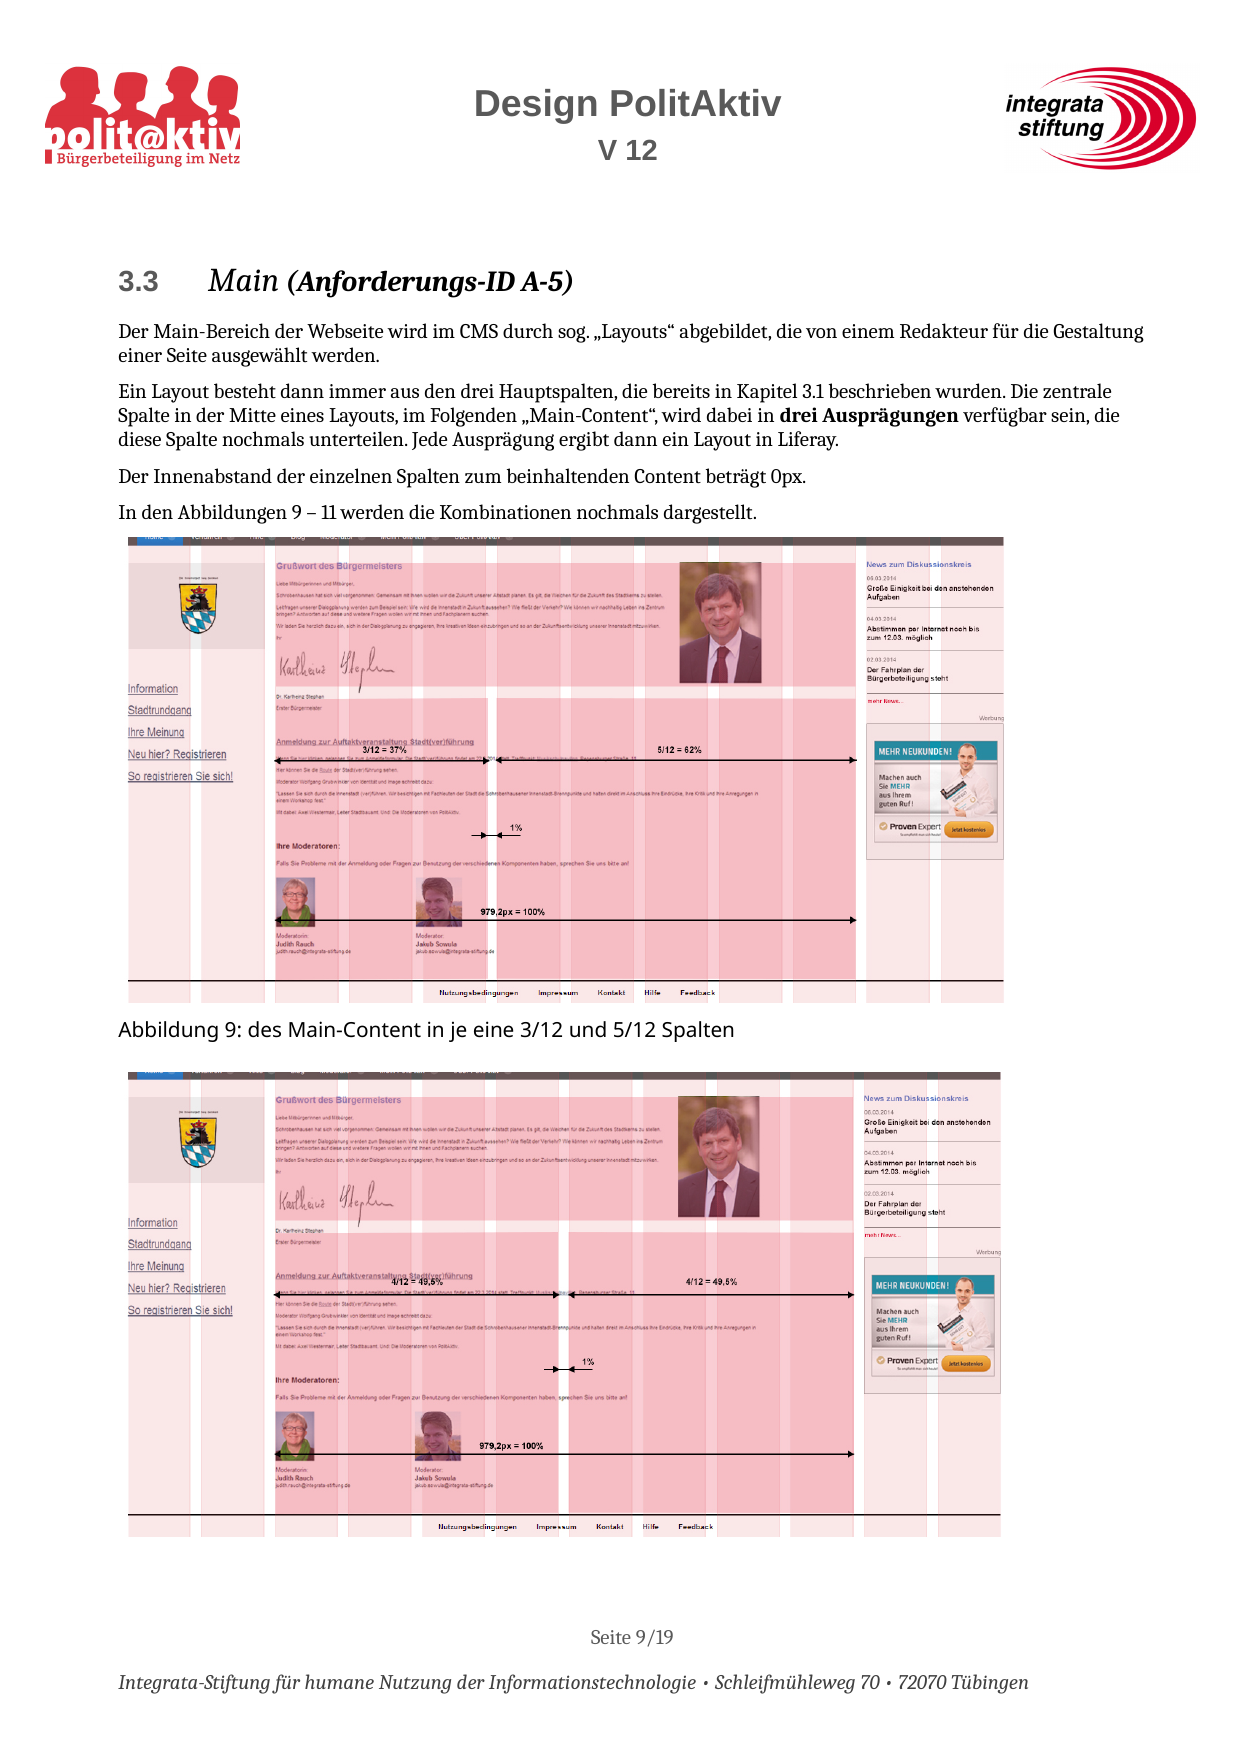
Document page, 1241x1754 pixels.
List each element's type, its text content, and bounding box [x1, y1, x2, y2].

text Ein Layout besteht dann immer aus den drei Hauptspalten, die bereits in Kapitel 3.1 beschrieben wurden. Die zentrale Spalte in der Mitte eines Layouts, im Folgenden „Main-Content“, wird dabei in drei Ausprägungen verfügbar sein, die diese Spalte nochmals unterteilen. Jede Ausprägung ergibt dann ein Layout in Liferay. [118, 380, 1146, 452]
picture [118, 1072, 1009, 1537]
text In den Abbildungen 9 – 11 werden die Kombinationen nochmals dargestellt. [118, 501, 1146, 525]
subtitle Main (Anforderungs-ID A-5) [118, 261, 1146, 299]
picture [118, 537, 1012, 1003]
text Abbildung 9: des Main-Content in je eine 3/12 und 5/12 Spalten [118, 1015, 1146, 1537]
picture [1004, 63, 1200, 173]
text Der Innenabstand der einzelnen Spalten zum beinhaltenden Content beträgt 0px. [118, 464, 1146, 488]
picture [45, 63, 240, 167]
text Der Main-Bereich der Webseite wird im CMS durch sog. „Layouts“ abgebildet, die von einem Redakteur für die Gestaltung einer Seite ausgewählt werden. [118, 320, 1146, 368]
